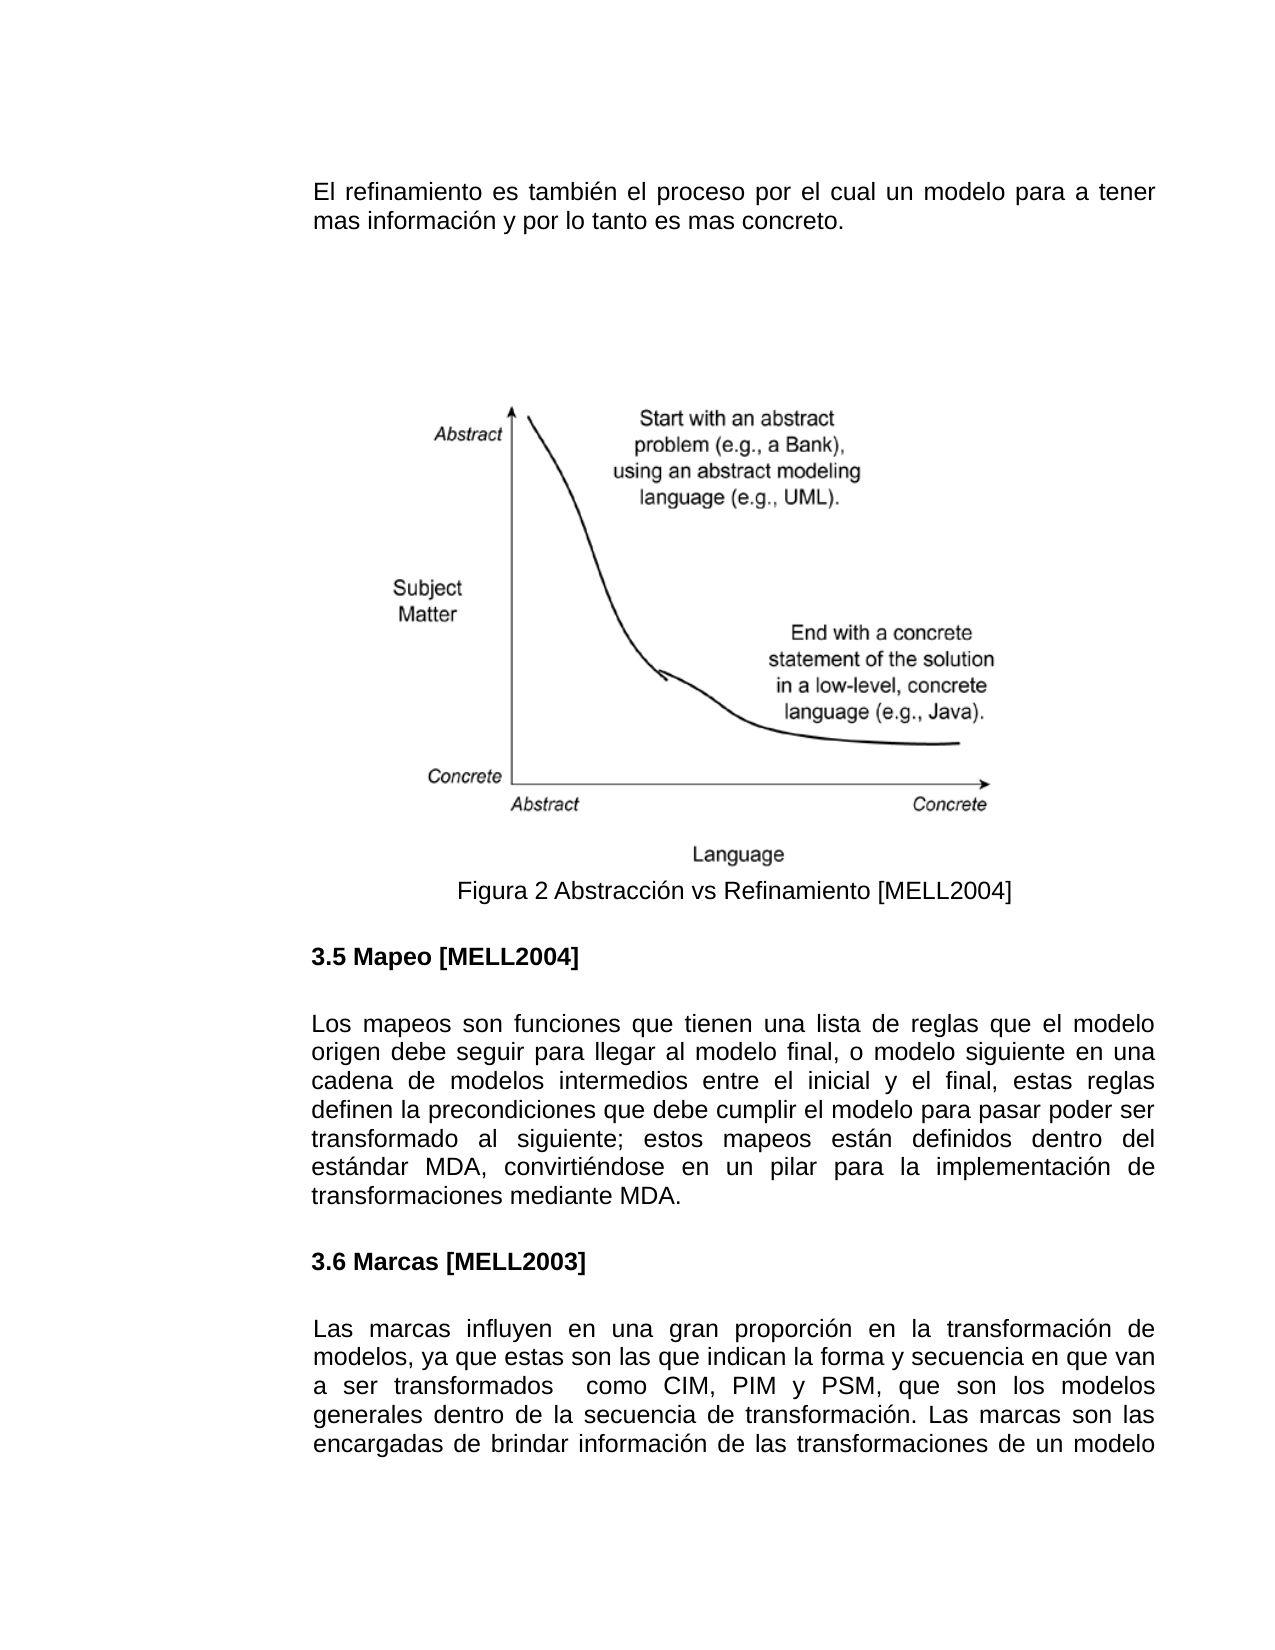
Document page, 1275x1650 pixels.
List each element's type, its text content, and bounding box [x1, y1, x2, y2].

text El refinamiento es también el proceso por el cual un modelo para a tener mas información y por lo tanto es mas concreto. [313, 177, 1157, 235]
text Las marcas influyen en una gran proporción en la transformación de modelos, ya que estas son las que indican la forma y secuencia en que van a ser transformados como CIM, PIM y PSM, que son los modelos generales dentro de la secuencia de transformación. Las marcas son las encargadas de brindar información de las transformaciones de un modelo [313, 1314, 1157, 1457]
text Los mapeos son funciones que tienen una lista de reglas que el modelo origen debe seguir para llegar al modelo final, o modelo siguiente en una cadena de modelos intermedios entre el inicial y el final, estas reglas definen la precondiciones que debe cumplir el modelo para pasar poder ser transformado al siguiente; estos mapeos están definidos dentro del estándar MDA, convirtiéndose en un pilar para la implementación de transformaciones mediante MDA. [311, 1009, 1157, 1210]
subtitle 3.5 Mapeo [MELL2004] [311, 942, 1157, 971]
picture [390, 404, 1003, 877]
subtitle 3.6 Marcas [MELL2003] [311, 1247, 1157, 1276]
text Figura 2 Abstracción vs Refinamiento [MELL2004] [313, 405, 1157, 905]
